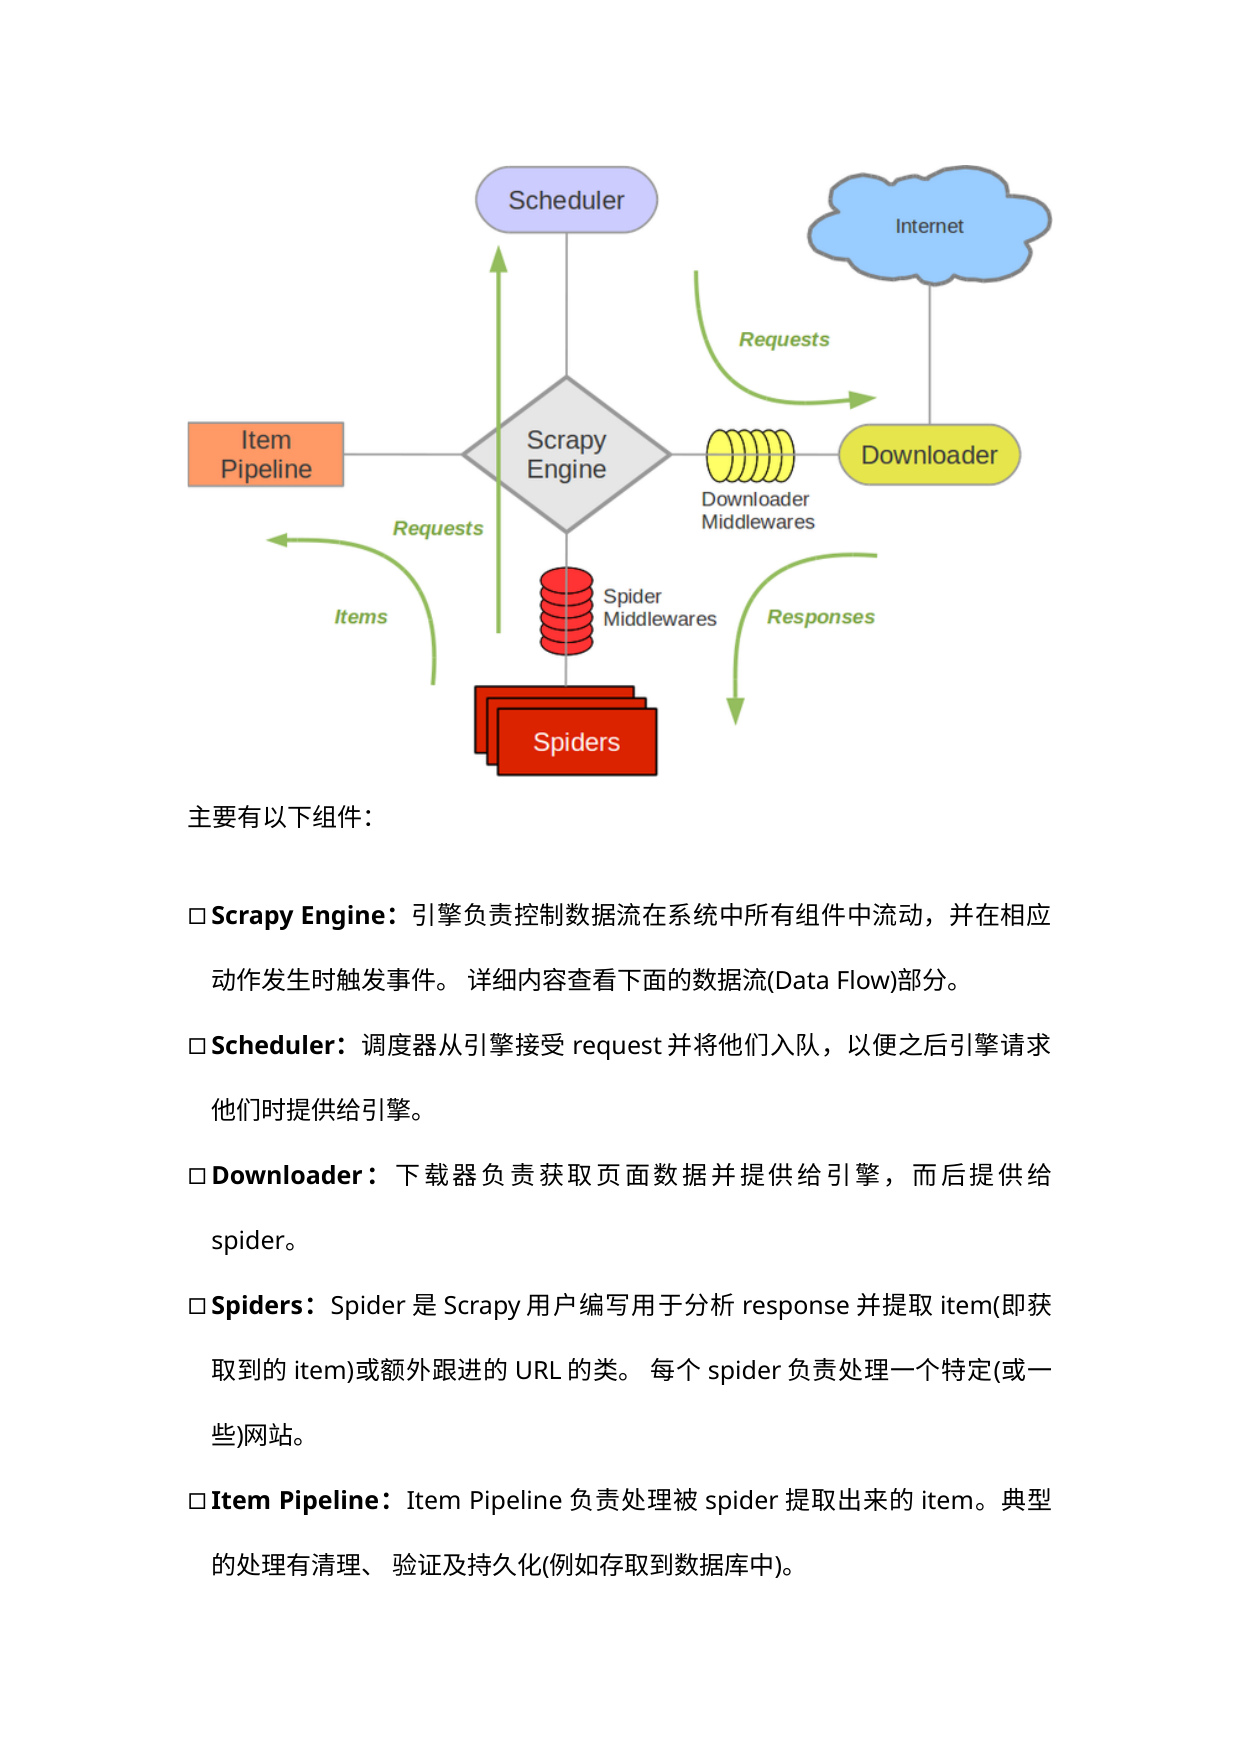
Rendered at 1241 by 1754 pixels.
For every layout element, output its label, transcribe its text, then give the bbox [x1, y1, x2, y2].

picture [187, 165, 1053, 777]
list Scheduler：调度器从引擎接受request并将他们入队，以便之后引擎请求他们时提供给引擎。 [187, 1007, 1053, 1137]
text 主要有以下组件： [187, 779, 1053, 844]
list Spiders：Spider是Scrapy用户编写用于分析response并提取item(即获取到的item)或额外跟进的URL的类。 每个spider负责处理一个特定(或一些)网站。 [187, 1267, 1053, 1462]
list Downloader：下载器负责获取页面数据并提供给引擎，而后提供给spider。 [187, 1137, 1053, 1267]
list Item Pipeline：Item Pipeline负责处理被spider提取出来的item。典型的处理有清理、 验证及持久化(例如存取到数据库中)。 [187, 1462, 1053, 1592]
list Scrapy Engine：引擎负责控制数据流在系统中所有组件中流动，并在相应动作发生时触发事件。 详细内容查看下面的数据流(Data Flow)部分。 [187, 877, 1053, 1007]
